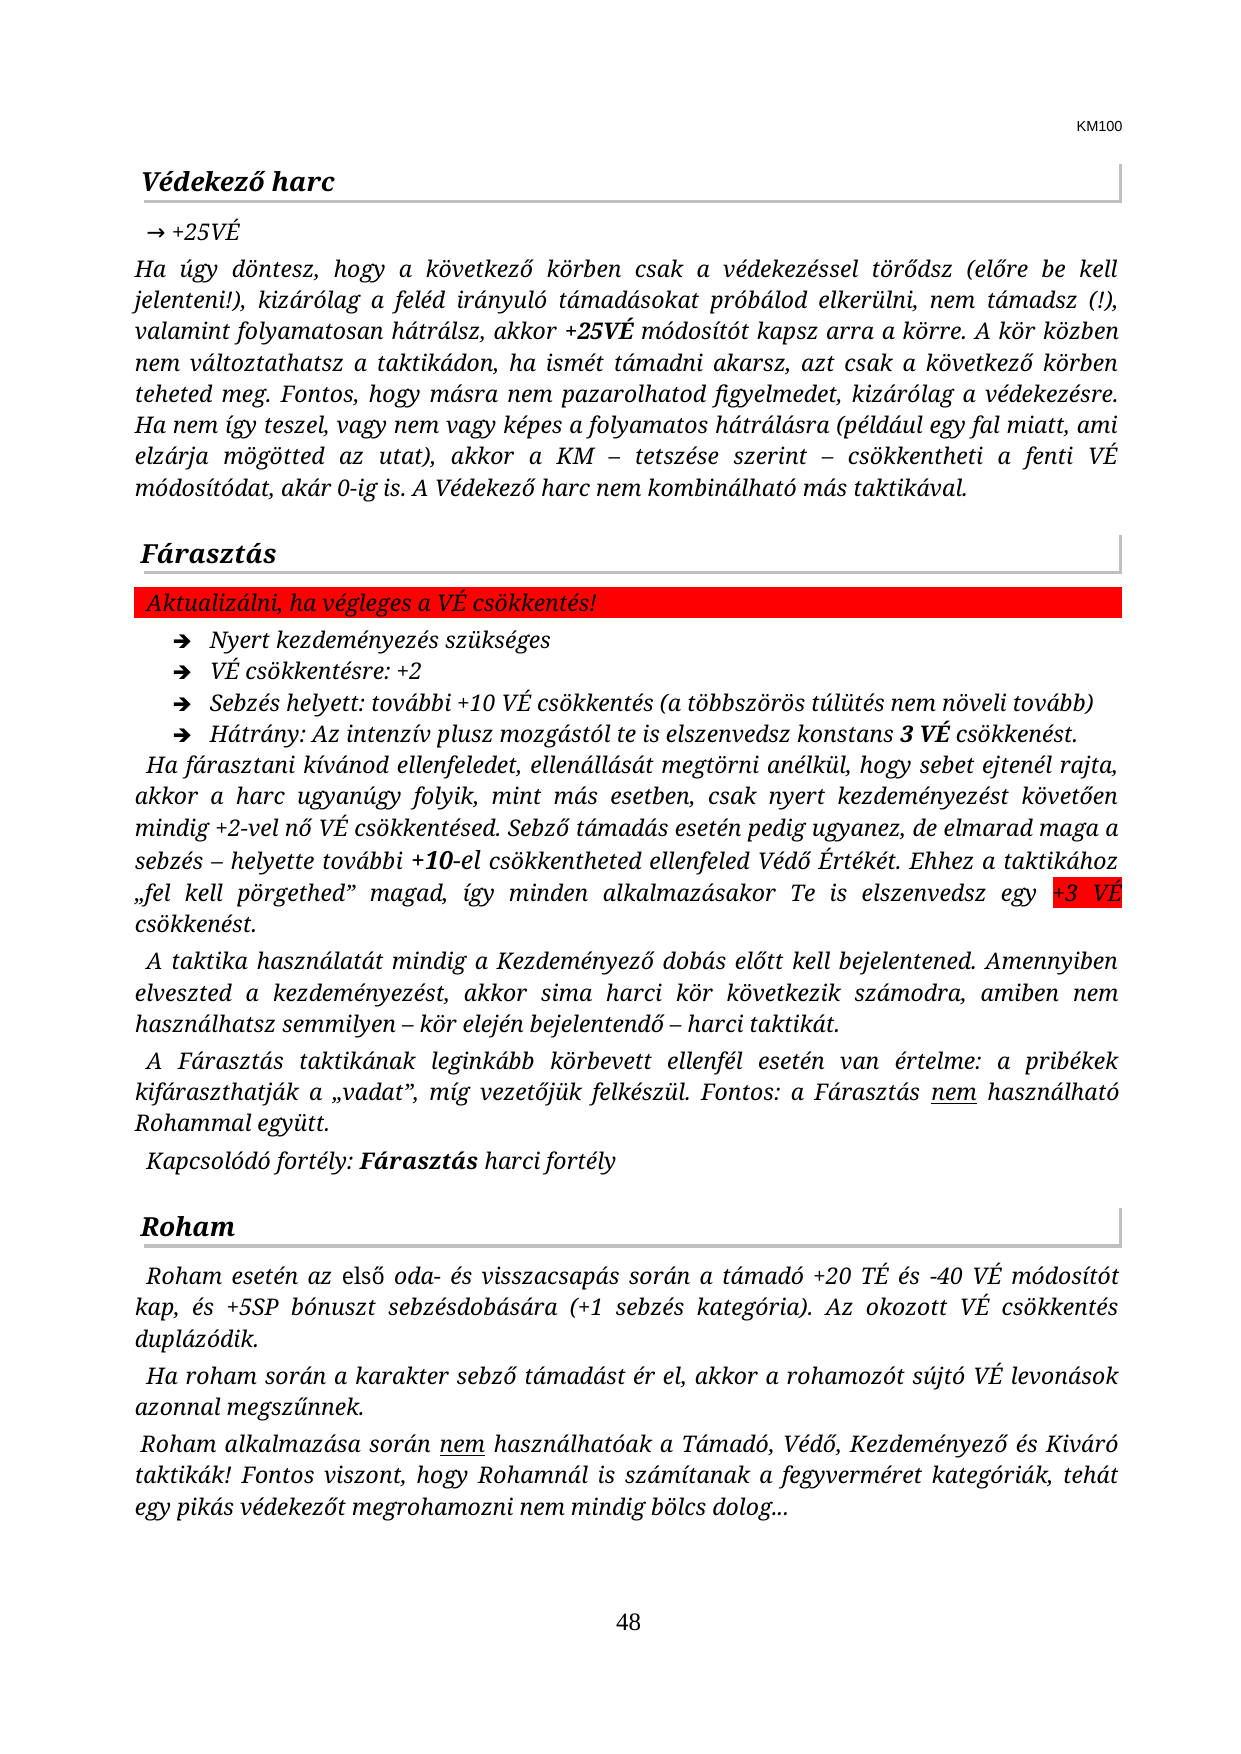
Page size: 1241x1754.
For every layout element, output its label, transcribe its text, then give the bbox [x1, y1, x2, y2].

text A Fárasztás taktikának leginkább körbevett ellenfél esetén van értelme: a pribékek kifáraszthatják a „vadat”, míg vezetőjük felkészül. Fontos: a Fárasztás nem használható Rohammal együtt. [134, 1045, 1122, 1139]
text Kapcsolódó fortély: Fárasztás harci fortély [134, 1144, 1122, 1176]
text Ha fárasztani kívánod ellenfeledet, ellenállását megtörni anélkül, hogy sebet ejtenél rajta, akkor a harc ugyanúgy folyik, mint más esetben, csak nyert kezdeményezést követően mindig +2-vel nő VÉ csökkentésed. Sebző támadás esetén pedig ugyanez, de elmarad maga a sebzés – helyette további +10-el csökkentheted ellenfeled Védő Értékét. Ehhez a taktikához „fel kell pörgethed” magad, így minden alkalmazásakor Te is elszenvedsz egy +3 VÉ csökkenést. [134, 749, 1122, 939]
list VÉ csökkentésre: +2 [172, 655, 1122, 687]
subtitle Roham [140, 1208, 1118, 1244]
text Ha úgy döntesz, hogy a következő körben csak a védekezéssel törődsz (előre be kell jelenteni!), kizárólag a feléd irányuló támadásokat próbálod elkerülni, nem támadsz (!), valamint folyamatosan hátrálsz, akkor +25VÉ módosítót kapsz arra a körre. A kör közben nem változtathatsz a taktikádon, ha ismét támadni akarsz, azt csak a következő körben teheted meg. Fontos, hogy másra nem pazarolhatod figyelmedet, kizárólag a védekezésre. Ha nem így teszel, vagy nem vagy képes a folyamatos hátrálásra (például egy fal miatt, ami elzárja mögötted az utat), akkor a KM – tetszése szerint – csökkentheti a fenti VÉ módosítódat, akár 0-ig is. A Védekező harc nem kombinálható más taktikával. [134, 253, 1122, 503]
list Hátrány: Az intenzív plusz mozgástól te is elszenvedsz konstans 3 VÉ csökkenést. [172, 718, 1122, 749]
list Sebzés helyett: további +10 VÉ csökkentés (a többszörös túlütés nem növeli tovább) [172, 687, 1122, 718]
text A taktika használatát mindig a Kezdeményező dobás előtt kell bejelentened. Amennyiben elveszted a kezdeményezést, akkor sima harci kör következik számodra, amiben nem használhatsz semmilyen – kör elején bejelentendő – harci taktikát. [134, 945, 1122, 1039]
subtitle Védekező harc [140, 164, 1118, 199]
text Roham alkalmazása során nem használhatóak a Támadó, Védő, Kezdeményező és Kiváró taktikák! Fontos viszont, hogy Rohamnál is számítanak a fegyverméret kategóriák, tehát egy pikás védekezőt megrohamozni nem mindig bölcs dolog... [134, 1428, 1122, 1522]
list Nyert kezdeményezés szükséges [172, 624, 1122, 655]
text Ha roham során a karakter sebző támadást ér el, akkor a rohamozót sújtó VÉ levonások azonnal megszűnnek. [134, 1360, 1122, 1422]
text → +25VÉ [134, 216, 1122, 247]
text Aktualizálni, ha végleges a VÉ csökkentés! [134, 587, 1122, 618]
text Roham esetén az első oda- és visszacsapás során a támadó +20 TÉ és -40 VÉ módosítót kap, és +5SP bónuszt sebzésdobására (+1 sebzés kategória). Az okozott VÉ csökkentés duplázódik. [134, 1260, 1122, 1354]
subtitle Fárasztás [140, 535, 1118, 571]
